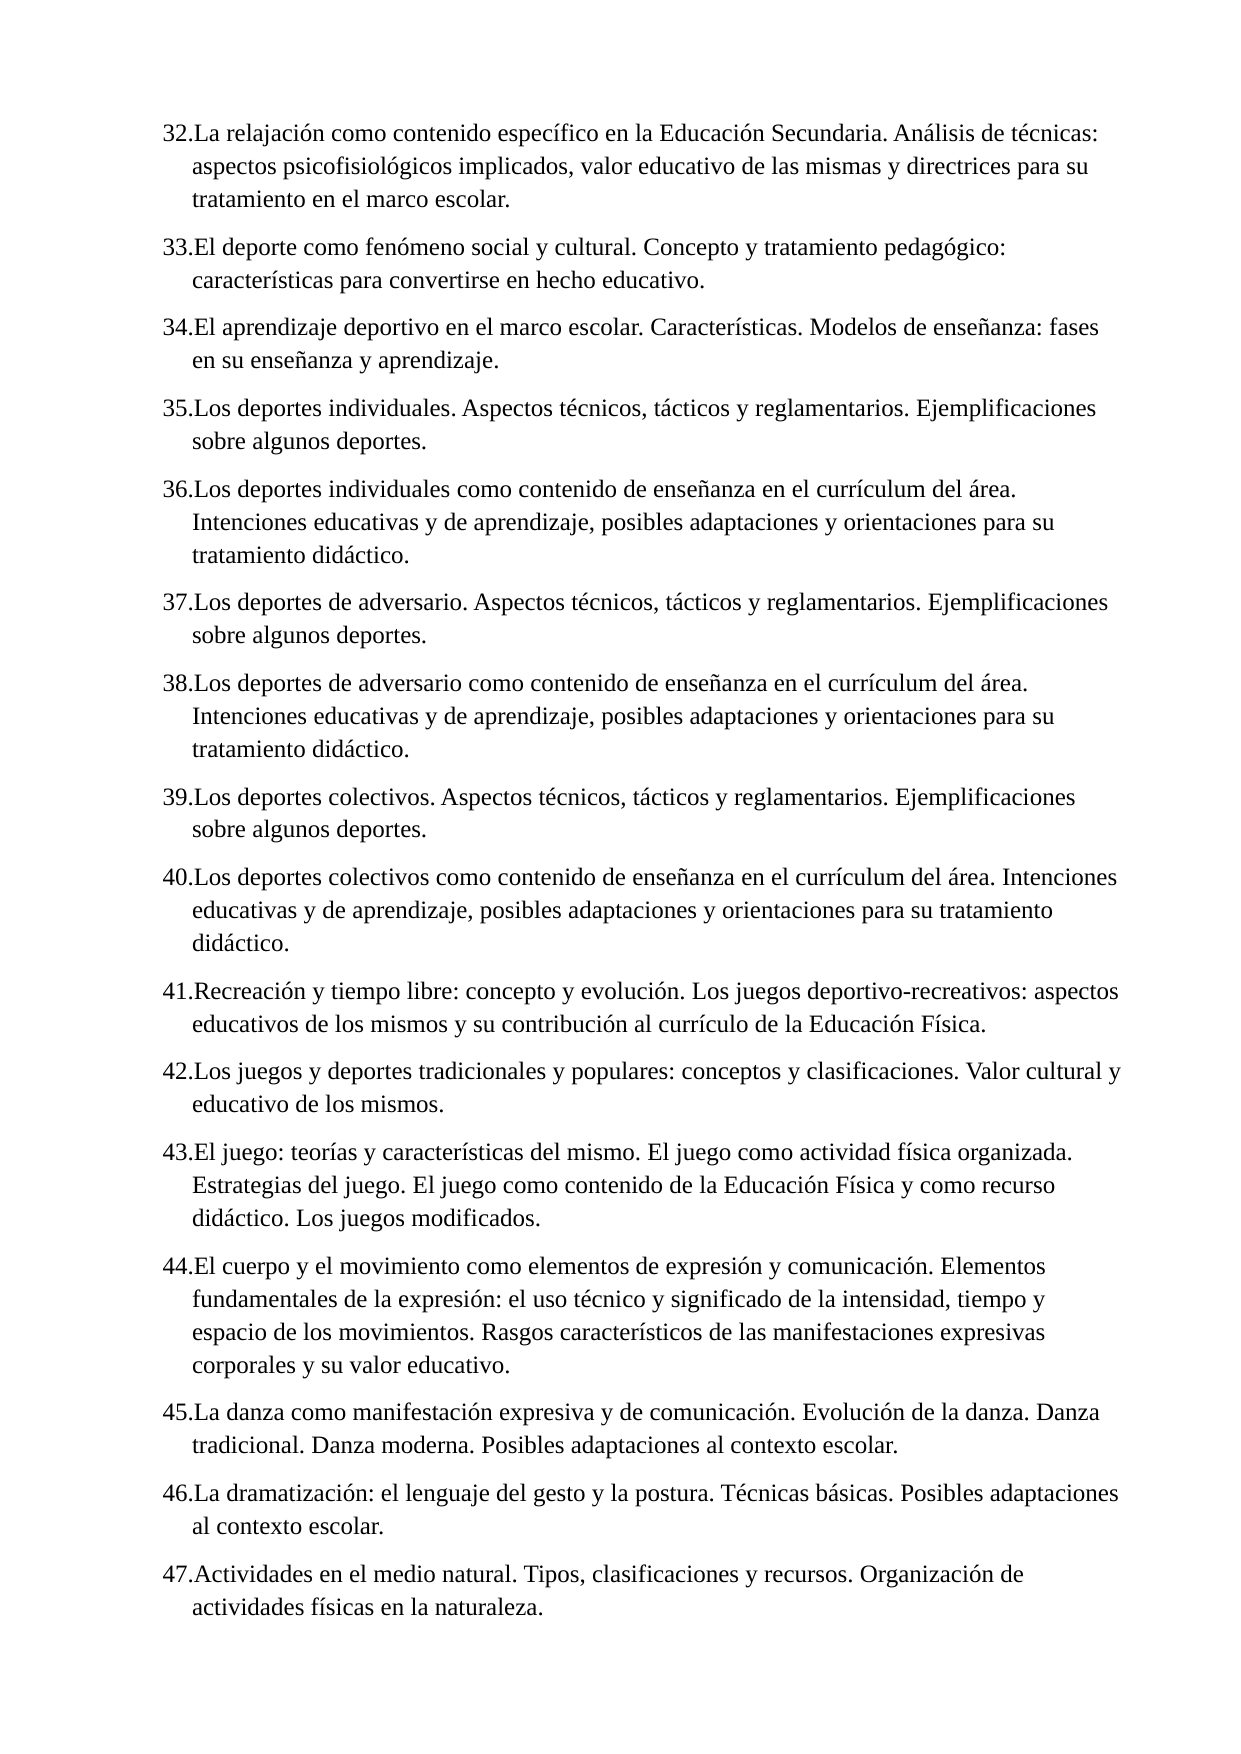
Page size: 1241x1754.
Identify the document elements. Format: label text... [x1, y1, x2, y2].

list El deporte como fenómeno social y cultural. Concepto y tratamiento pedagógico: características para convertirse en hecho educativo. [162, 232, 1122, 293]
list El juego: teorías y características del mismo. El juego como actividad física organizada. Estrategias del juego. El juego como contenido de la Educación Física y como recurso didáctico. Los juegos modificados. [162, 1137, 1122, 1232]
list El aprendizaje deportivo en el marco escolar. Características. Modelos de enseñanza: fases en su enseñanza y aprendizaje. [162, 312, 1122, 374]
list Los deportes de adversario. Aspectos técnicos, tácticos y reglamentarios. Ejemplificaciones sobre algunos deportes. [162, 587, 1122, 649]
list La relajación como contenido específico en la Educación Secundaria. Análisis de técnicas: aspectos psicofisiológicos implicados, valor educativo de las mismas y directrices para su tratamiento en el marco escolar. [162, 118, 1122, 213]
list Los juegos y deportes tradicionales y populares: conceptos y clasificaciones. Valor cultural y educativo de los mismos. [162, 1056, 1122, 1118]
list El cuerpo y el movimiento como elementos de expresión y comunicación. Elementos fundamentales de la expresión: el uso técnico y significado de la intensidad, tiempo y espacio de los movimientos. Rasgos característicos de las manifestaciones expresivas corporales y su valor educativo. [162, 1251, 1122, 1378]
list Los deportes colectivos como contenido de enseñanza en el currículum del área. Intenciones educativas y de aprendizaje, posibles adaptaciones y orientaciones para su tratamiento didáctico. [162, 862, 1122, 957]
list Actividades en el medio natural. Tipos, clasificaciones y recursos. Organización de actividades físicas en la naturaleza. [162, 1559, 1122, 1620]
list Los deportes de adversario como contenido de enseñanza en el currículum del área. Intenciones educativas y de aprendizaje, posibles adaptaciones y orientaciones para su tratamiento didáctico. [162, 668, 1122, 763]
list Los deportes individuales como contenido de enseñanza en el currículum del área. Intenciones educativas y de aprendizaje, posibles adaptaciones y orientaciones para su tratamiento didáctico. [162, 474, 1122, 568]
list Recreación y tiempo libre: concepto y evolución. Los juegos deportivo-recreativos: aspectos educativos de los mismos y su contribución al currículo de la Educación Física. [162, 976, 1122, 1038]
list La danza como manifestación expresiva y de comunicación. Evolución de la danza. Danza tradicional. Danza moderna. Posibles adaptaciones al contexto escolar. [162, 1397, 1122, 1459]
list Los deportes individuales. Aspectos técnicos, tácticos y reglamentarios. Ejemplificaciones sobre algunos deportes. [162, 393, 1122, 455]
list La dramatización: el lenguaje del gesto y la postura. Técnicas básicas. Posibles adaptaciones al contexto escolar. [162, 1478, 1122, 1540]
list Los deportes colectivos. Aspectos técnicos, tácticos y reglamentarios. Ejemplificaciones sobre algunos deportes. [162, 782, 1122, 843]
